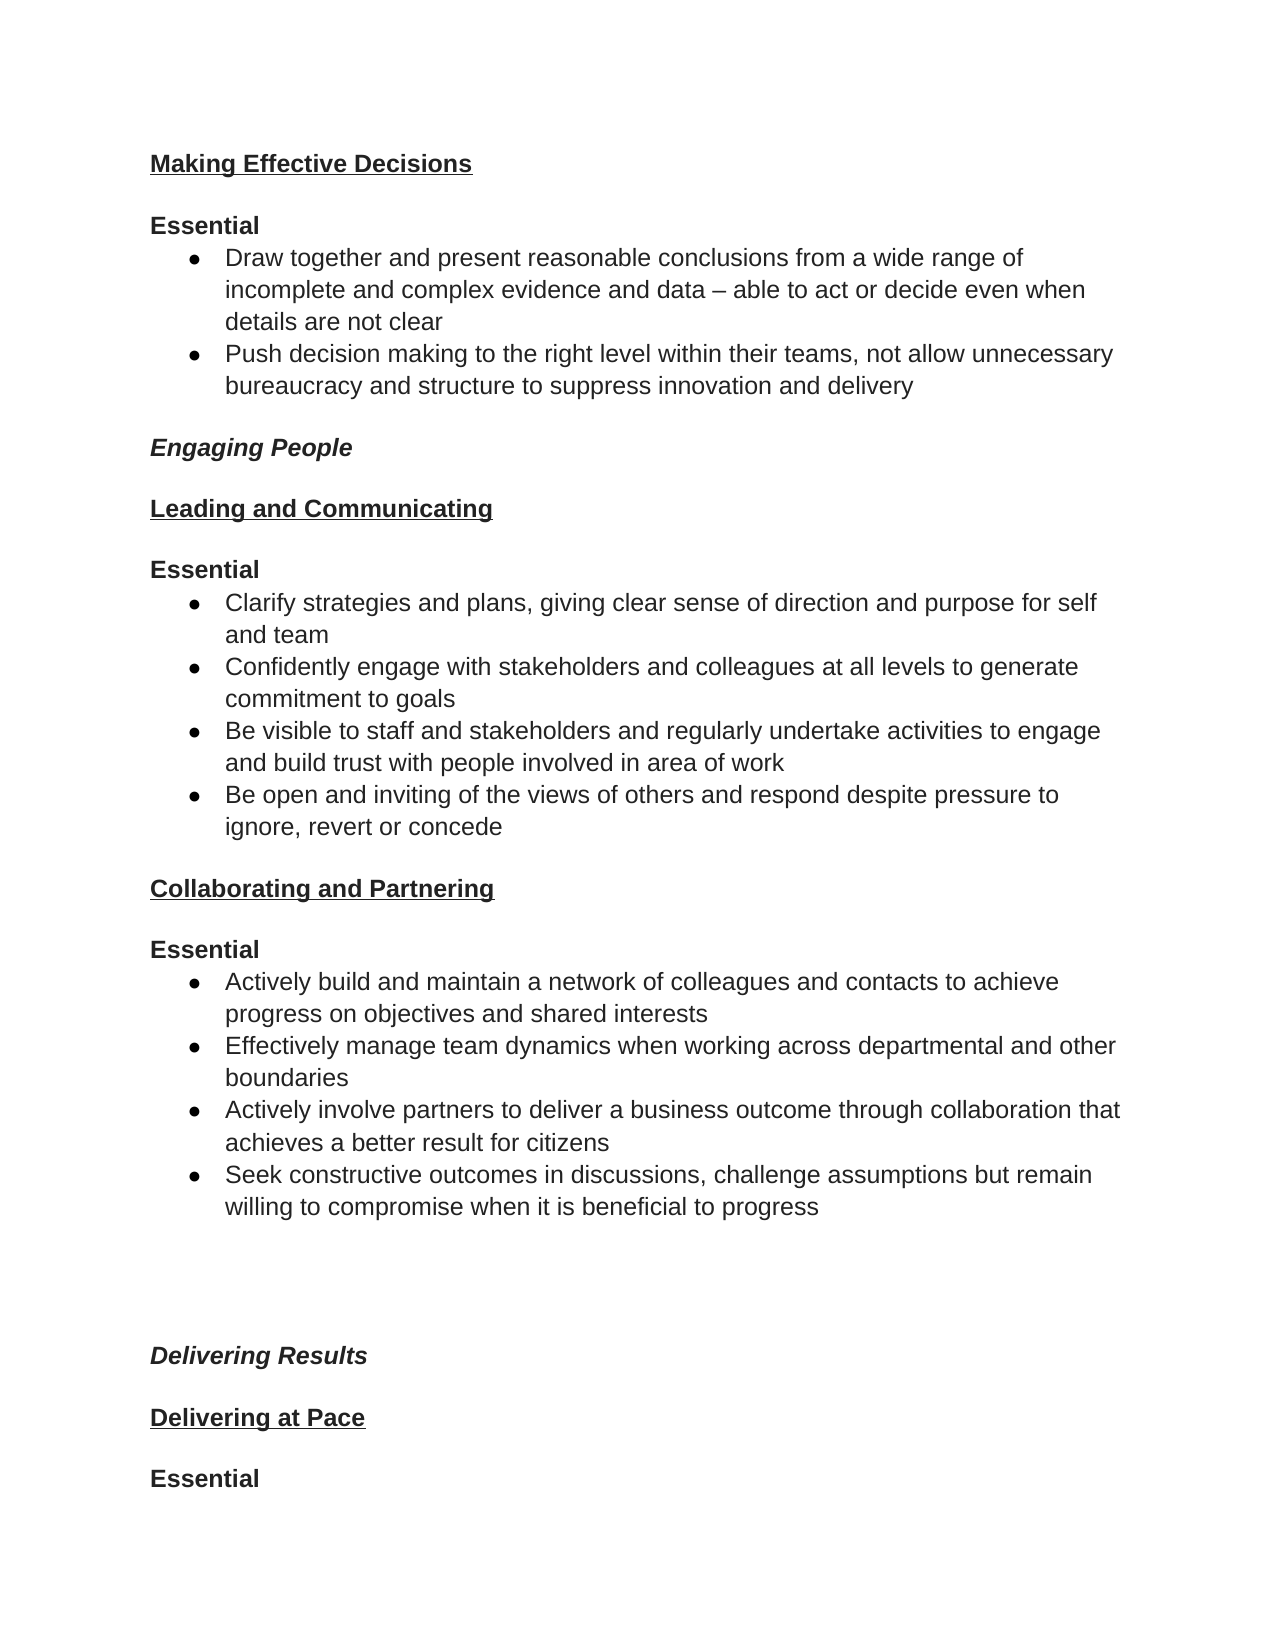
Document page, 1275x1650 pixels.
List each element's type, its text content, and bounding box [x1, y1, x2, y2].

text Essential [150, 1465, 1125, 1493]
list Seek constructive outcomes in discussions, challenge assumptions but remain willing to compromise when it is beneficial to progress [187, 1160, 1125, 1220]
text Essential [150, 556, 1125, 584]
text Delivering at Pace [150, 1403, 1125, 1431]
list Be open and inviting of the views of others and respond despite pressure to ignore, revert or concede [187, 781, 1125, 841]
list Clarify strategies and plans, giving clear sense of direction and purpose for self and team [187, 588, 1125, 648]
text Making Effective Decisions [150, 150, 1125, 178]
list Be visible to staff and stakeholders and regularly undertake activities to engage and build trust with people involved in area of work [187, 717, 1125, 777]
list Confidently engage with stakeholders and colleagues at all levels to generate commitment to goals [187, 652, 1125, 712]
text Leading and Communicating [150, 495, 1125, 523]
list Effectively manage team dynamics when working across departmental and other boundaries [187, 1032, 1125, 1092]
text Engaging People [150, 433, 1125, 461]
list Push decision making to the right level within their teams, not allow unnecessary bureaucracy and structure to suppress innovation and delivery [187, 340, 1125, 400]
list Actively involve partners to deliver a business outcome through collaboration that achieves a better result for citizens [187, 1096, 1125, 1156]
text Essential [150, 936, 1125, 964]
list Draw together and present reasonable conclusions from a wide range of incomplete and complex evidence and data – able to act or decide even when details are not clear [187, 243, 1125, 336]
text Collaborating and Partnering [150, 874, 1125, 902]
text Delivering Results [150, 1342, 1125, 1370]
list Actively build and maintain a network of colleagues and contacts to achieve progress on objectives and shared interests [187, 968, 1125, 1028]
text Essential [150, 211, 1125, 239]
